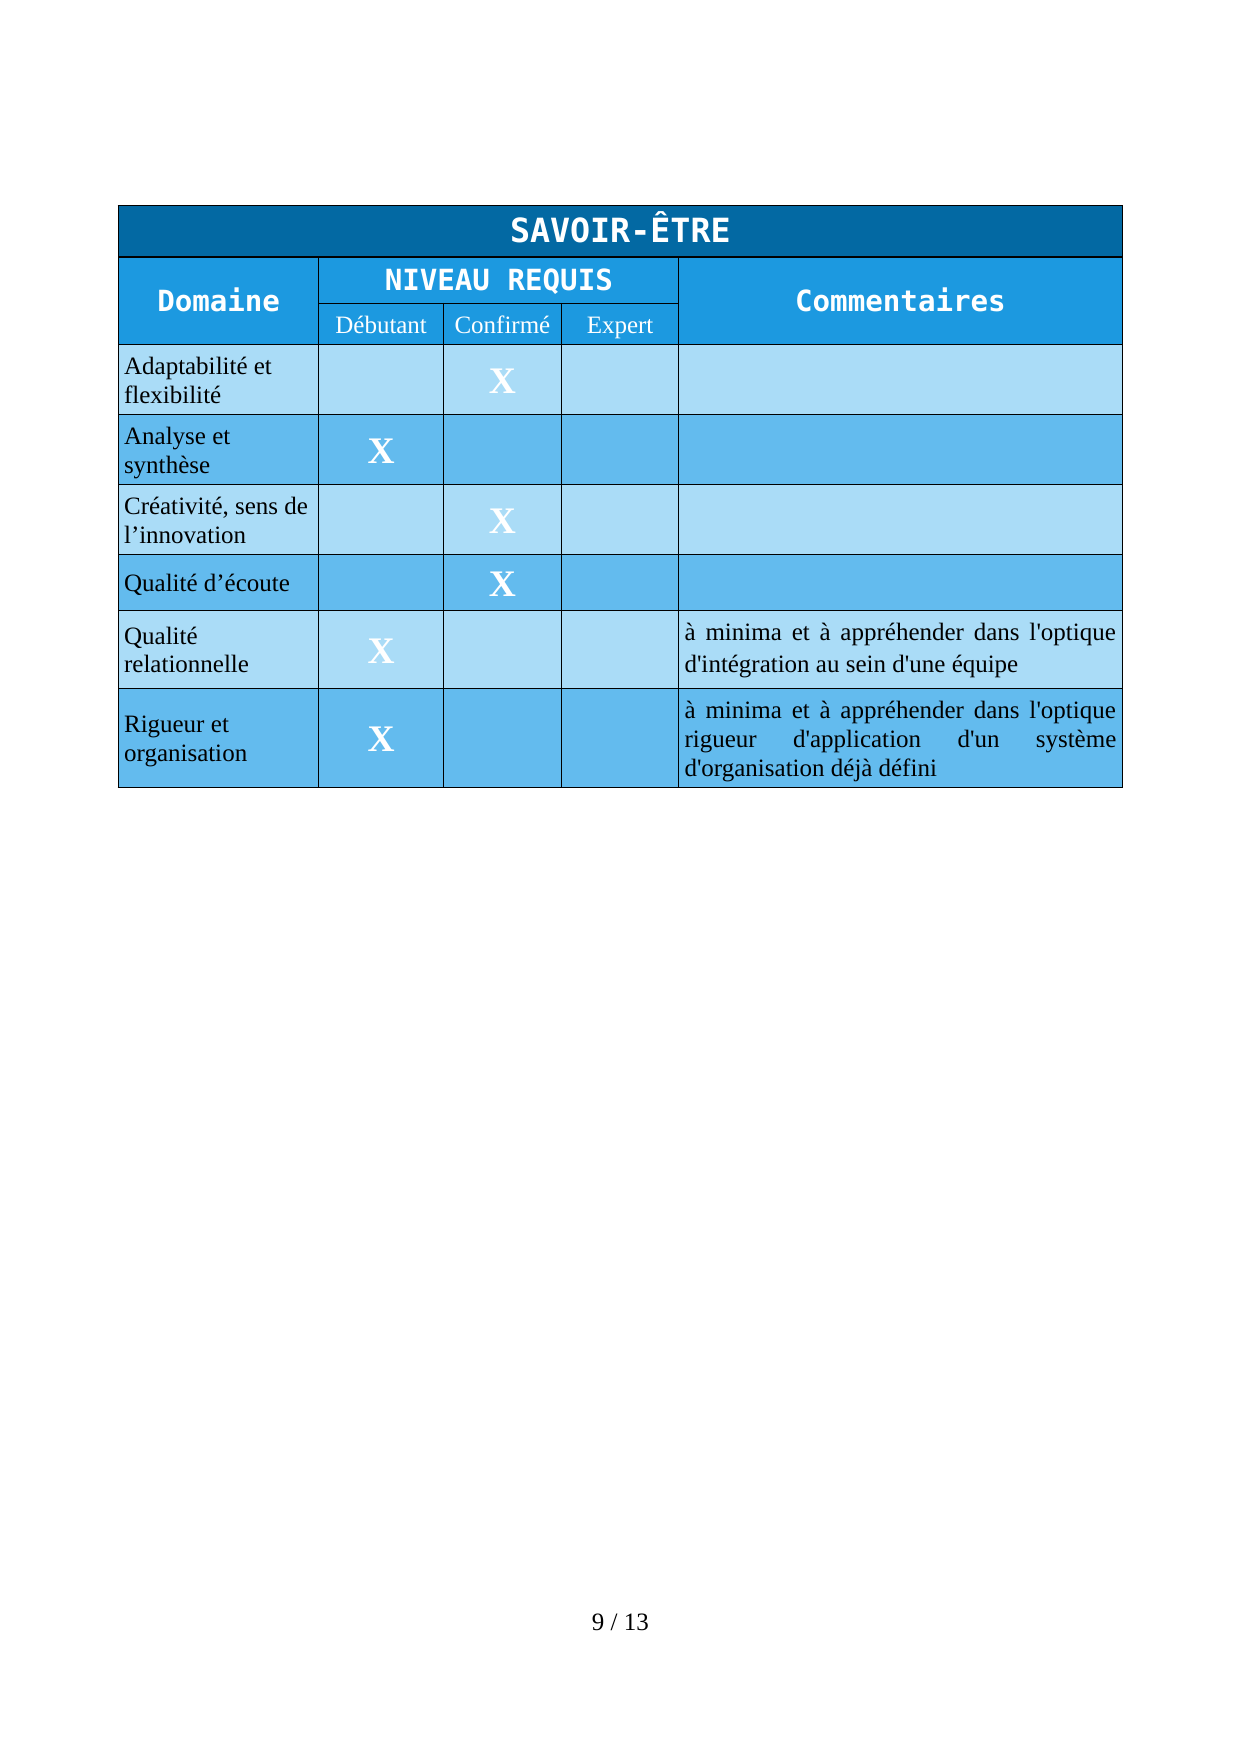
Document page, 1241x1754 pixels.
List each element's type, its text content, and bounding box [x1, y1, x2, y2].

table_cell X [319, 689, 443, 787]
table_cell [562, 345, 678, 414]
table_cell Rigueur et organisation [119, 689, 318, 787]
table_cell X [319, 415, 443, 484]
table_cell Confirmé [444, 304, 561, 344]
table_cell Qualité d’écoute [119, 555, 318, 610]
table_cell [319, 345, 443, 414]
table_cell [562, 689, 678, 787]
table_cell Analyse et synthèse [119, 415, 318, 484]
table_cell [562, 555, 678, 610]
table_header SAVOIR-ÊTRE [119, 206, 1122, 256]
table_cell [444, 689, 561, 787]
table_cell NIVEAU REQUIS [319, 258, 678, 303]
table_cell Débutant [319, 304, 443, 344]
table_cell [444, 415, 561, 484]
table_cell X [444, 345, 561, 414]
table_cell [562, 415, 678, 484]
table_cell [562, 485, 678, 554]
table_cell [679, 485, 1122, 554]
table_cell Qualité relationnelle [119, 611, 318, 688]
table_cell [679, 555, 1122, 610]
table_cell [319, 485, 443, 554]
table_cell Expert [562, 304, 678, 344]
table_cell Commentaires [679, 258, 1122, 344]
table_cell X [444, 485, 561, 554]
table_cell Domaine [119, 258, 318, 344]
table_cell [562, 611, 678, 688]
table_cell à minima et à appréhender dans l'optique d'intégration au sein d'une équipe [679, 611, 1122, 688]
table_cell Créativité, sens de l’innovation [119, 485, 318, 554]
table_cell [319, 555, 443, 610]
table_cell [679, 415, 1122, 484]
table_cell X [444, 555, 561, 610]
table_cell [444, 611, 561, 688]
table_cell X [319, 611, 443, 688]
table_cell Adaptabilité et flexibilité [119, 345, 318, 414]
table_cell à minima et à appréhender dans l'optique rigueur d'application d'un système d'organisation déjà défini [679, 689, 1122, 787]
table_cell [679, 345, 1122, 414]
